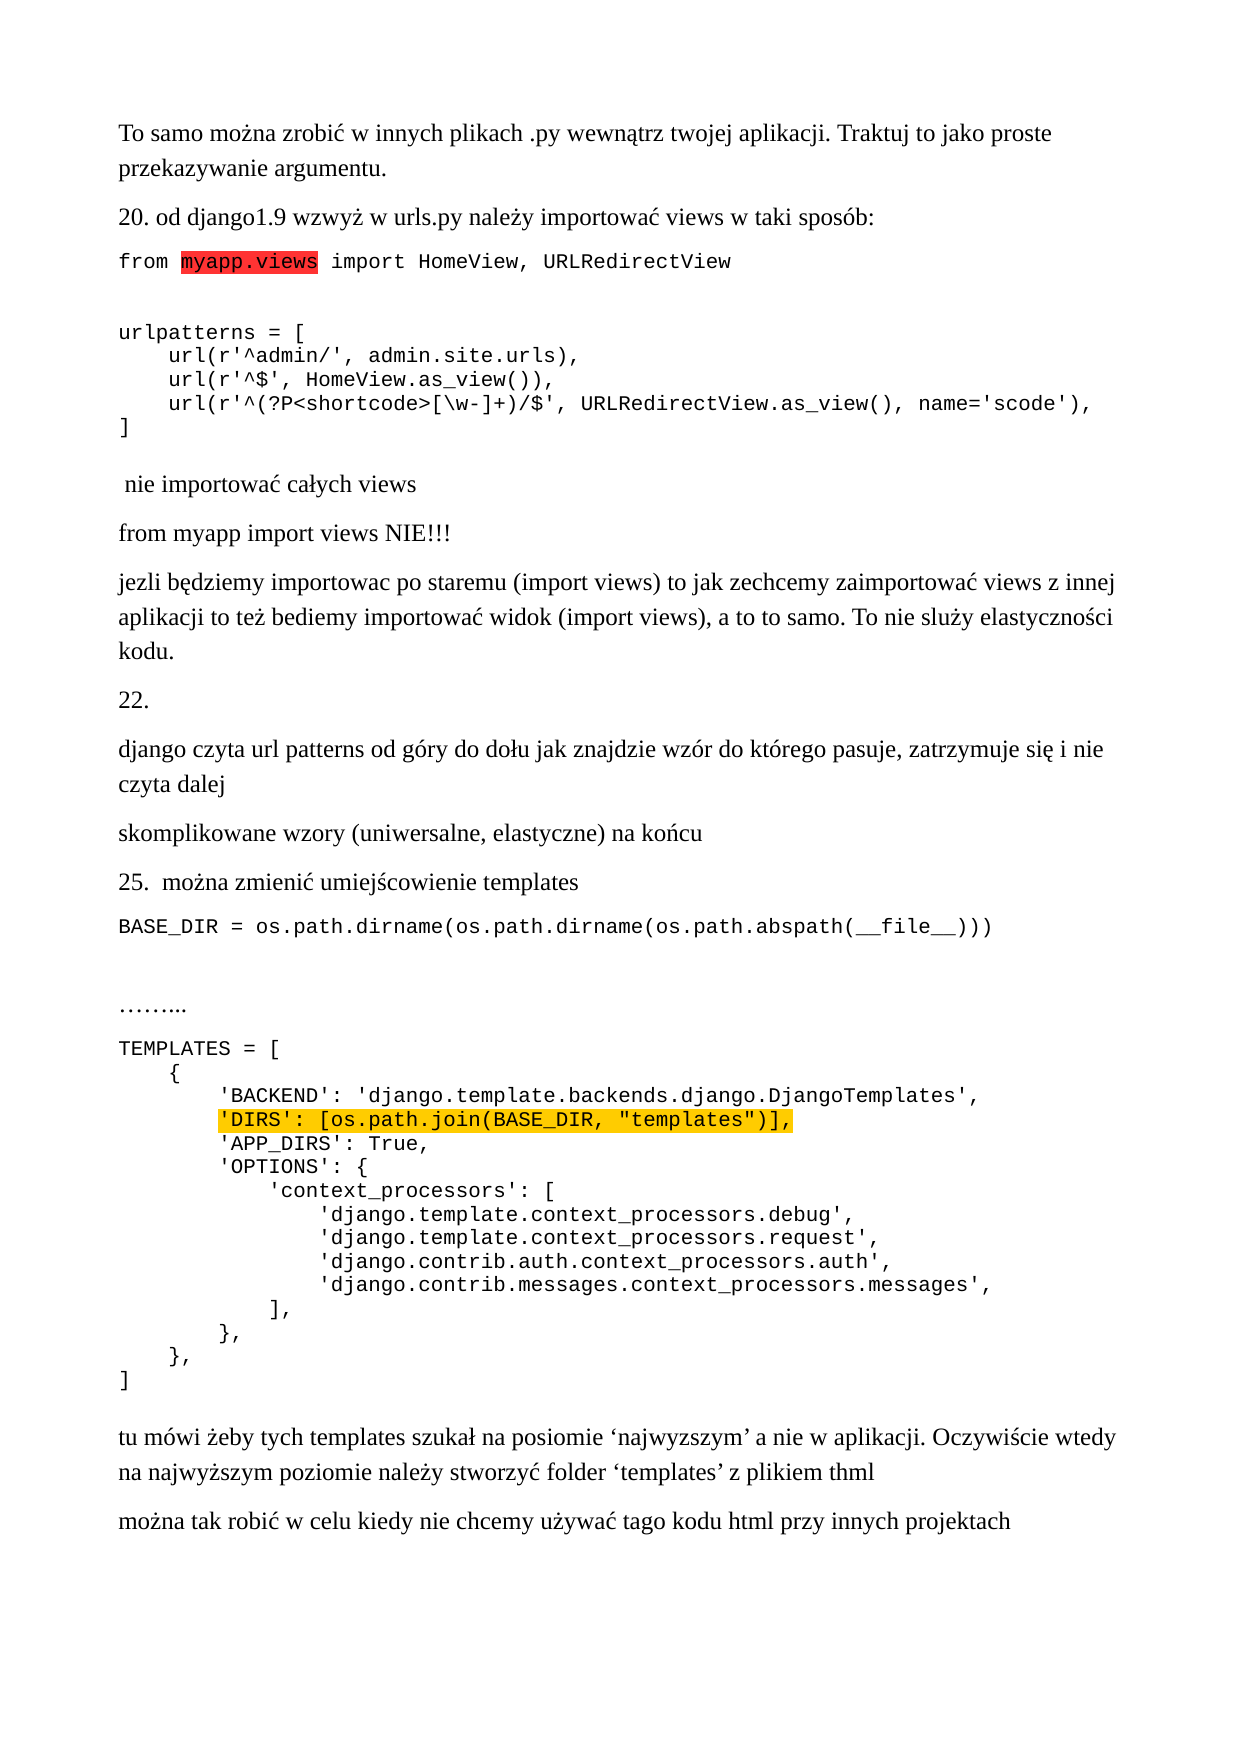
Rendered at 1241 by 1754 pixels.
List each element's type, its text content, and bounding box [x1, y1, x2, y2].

text url(r'^(?P<shortcode>[\w-]+)/$', URLRedirectView.as_view(), name='scode'), [118, 393, 1122, 416]
text można tak robić w celu kiedy nie chcemy używać tago kodu html przy innych projektach [118, 1506, 1122, 1534]
text To samo można zrobić w innych plikach .py wewnątrz twojej aplikacji. Traktuj to jako proste przekazywanie argumentu. [118, 118, 1122, 181]
text 'django.contrib.messages.context_processors.messages', [118, 1274, 1122, 1298]
text BASE_DIR = os.path.dirname(os.path.dirname(os.path.abspath(__file__))) [118, 916, 1122, 940]
text from myapp.views import HomeView, URLRedirectView [118, 251, 1122, 274]
text 22. [118, 686, 1122, 714]
text skomplikowane wzory (uniwersalne, elastyczne) na końcu [118, 818, 1122, 847]
text 'APP_DIRS': True, [118, 1133, 1122, 1156]
text 'django.contrib.auth.context_processors.auth', [118, 1251, 1122, 1274]
text ] [118, 416, 1122, 440]
text { [118, 1062, 1122, 1085]
text urlpatterns = [ [118, 322, 1122, 345]
text ], [118, 1298, 1122, 1322]
text nie importować całych views [118, 469, 1122, 498]
text from myapp import views NIE!!! [118, 518, 1122, 547]
text 'OPTIONS': { [118, 1156, 1122, 1180]
text 25. można zmienić umiejścowienie templates [118, 867, 1122, 896]
text tu mówi żeby tych templates szukał na posiomie ‘najwyzszym’ a nie w aplikacji. Oczywiście wtedy na najwyższym poziomie należy stworzyć folder ‘templates’ z plikiem thml [118, 1422, 1122, 1485]
text }, [118, 1345, 1122, 1369]
text url(r'^admin/', admin.site.urls), [118, 345, 1122, 369]
text 'context_processors': [ [118, 1180, 1122, 1203]
text jezli będziemy importowac po staremu (import views) to jak zechcemy zaimportować views z innej aplikacji to też bediemy importować widok (import views), a to to samo. To nie sluży elastyczności kodu. [118, 567, 1122, 665]
text ……... [118, 989, 1122, 1018]
text 20. od django1.9 wzwyż w urls.py należy importować views w taki sposób: [118, 202, 1122, 230]
text 'django.template.context_processors.request', [118, 1227, 1122, 1251]
text 'django.template.context_processors.debug', [118, 1203, 1122, 1227]
text 'BACKEND': 'django.template.backends.django.DjangoTemplates', [118, 1085, 1122, 1109]
text TEMPLATES = [ [118, 1038, 1122, 1062]
text url(r'^$', HomeView.as_view()), [118, 369, 1122, 393]
text }, [118, 1322, 1122, 1345]
text django czyta url patterns od góry do dołu jak znajdzie wzór do którego pasuje, zatrzymuje się i nie czyta dalej [118, 734, 1122, 798]
text ] [118, 1369, 1122, 1393]
text 'DIRS': [os.path.join(BASE_DIR, "templates")], [118, 1109, 1122, 1133]
